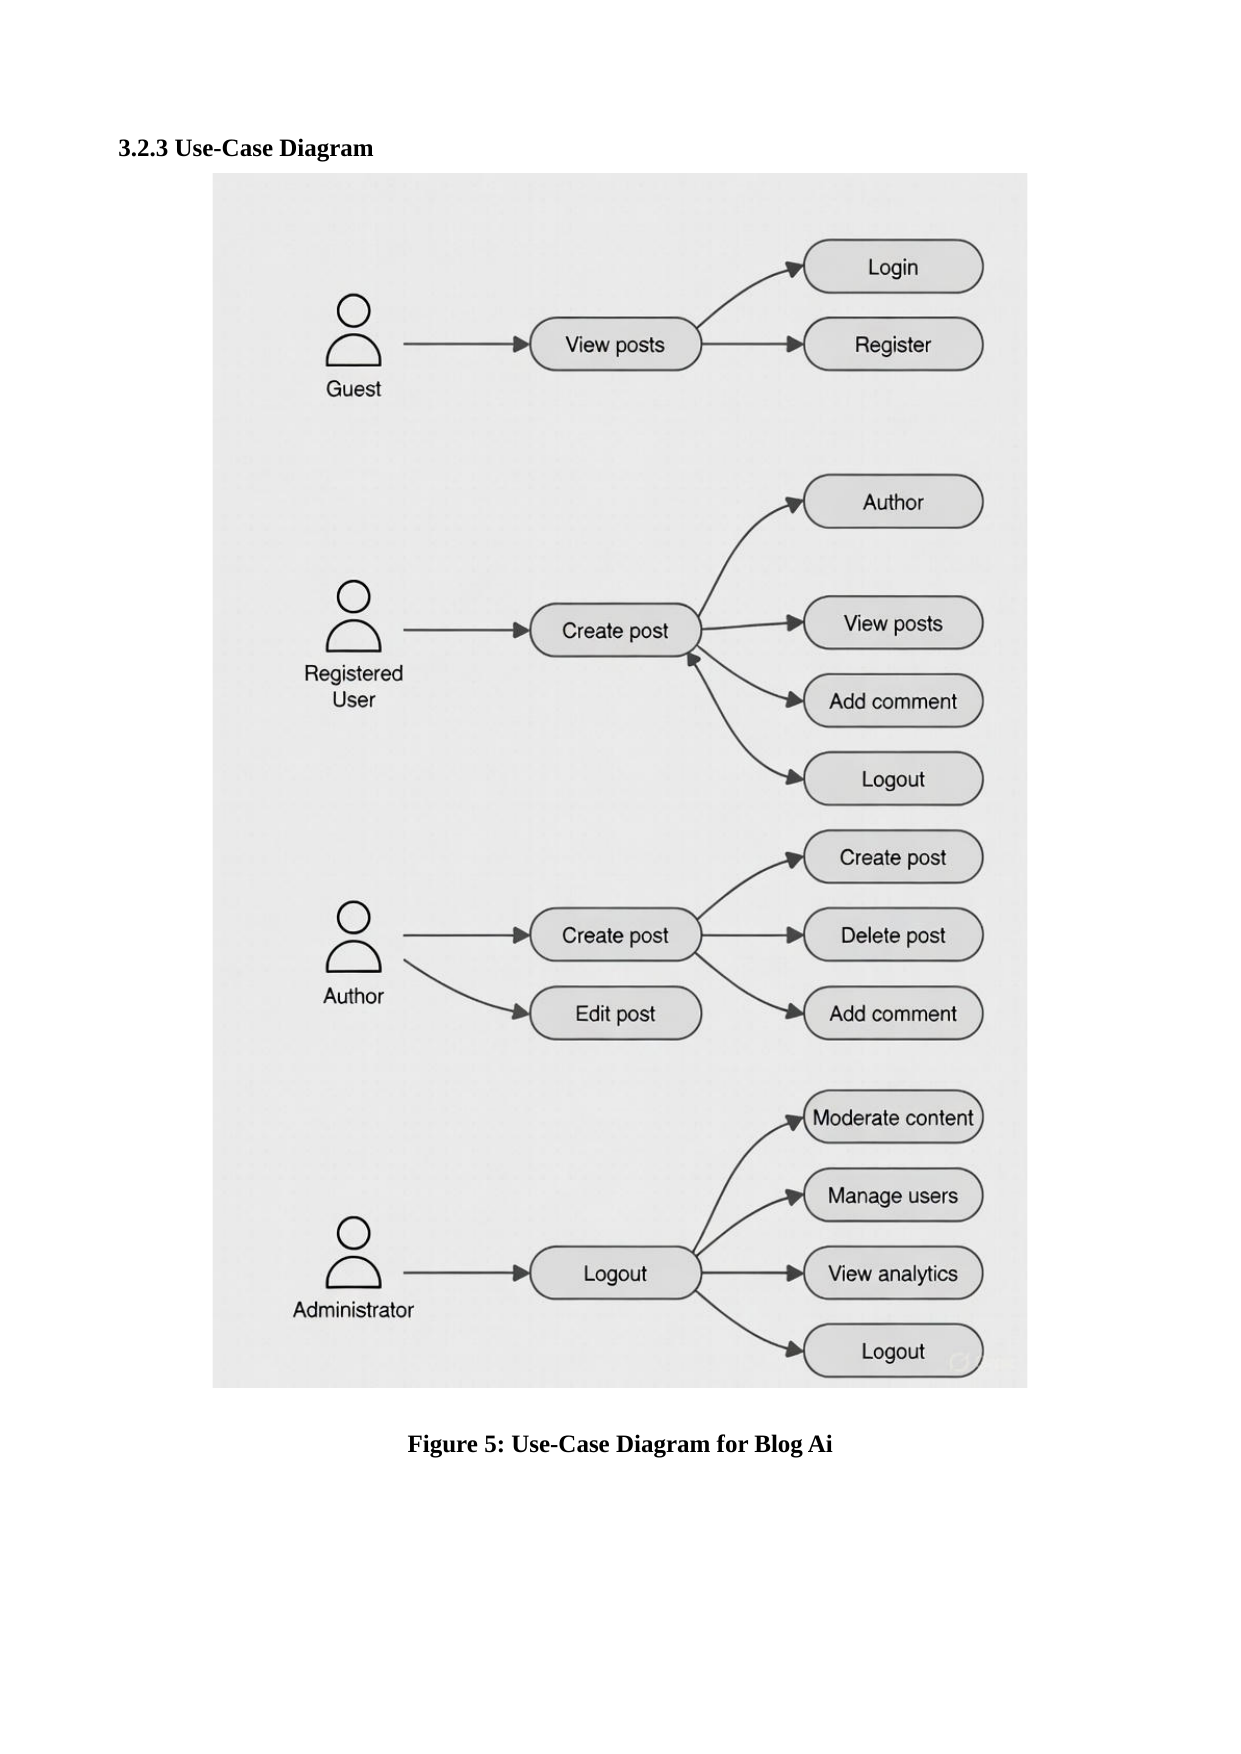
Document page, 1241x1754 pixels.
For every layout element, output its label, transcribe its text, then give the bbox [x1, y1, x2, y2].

picture [212, 173, 1028, 1388]
subtitle 3.2.3 Use-Case Diagram [118, 133, 1122, 161]
text Figure 5: Use-Case Diagram for Blog Ai [118, 1429, 1122, 1458]
